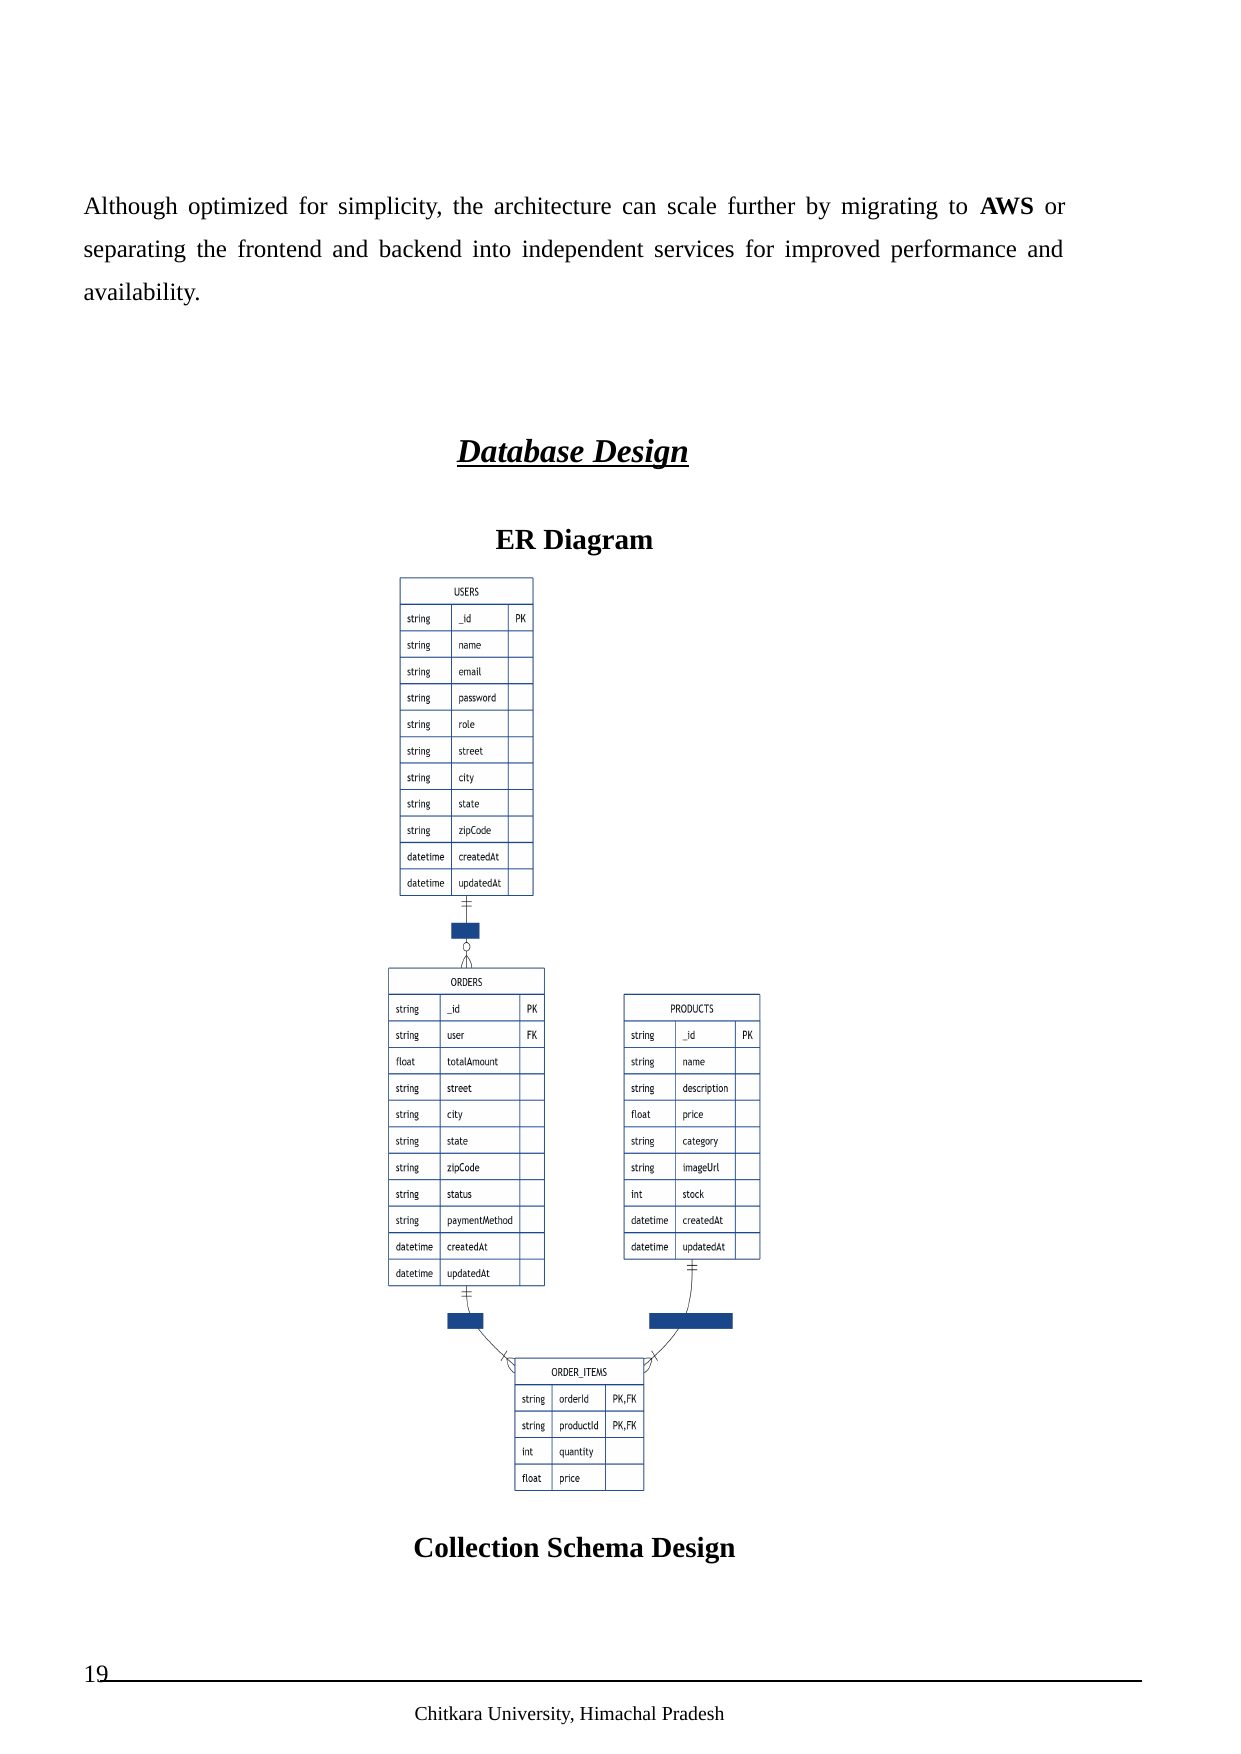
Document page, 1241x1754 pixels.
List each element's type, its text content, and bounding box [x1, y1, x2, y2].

subtitle Database Design [83, 432, 1065, 470]
text Although optimized for simplicity, the architecture can scale further by migrating to AWS or separating the frontend and backend into independent services for improved performance and availability. [83, 148, 1065, 306]
subtitle ER Diagram [83, 522, 1065, 556]
picture [384, 572, 764, 1496]
subtitle Collection Schema Design [83, 1530, 1065, 1564]
